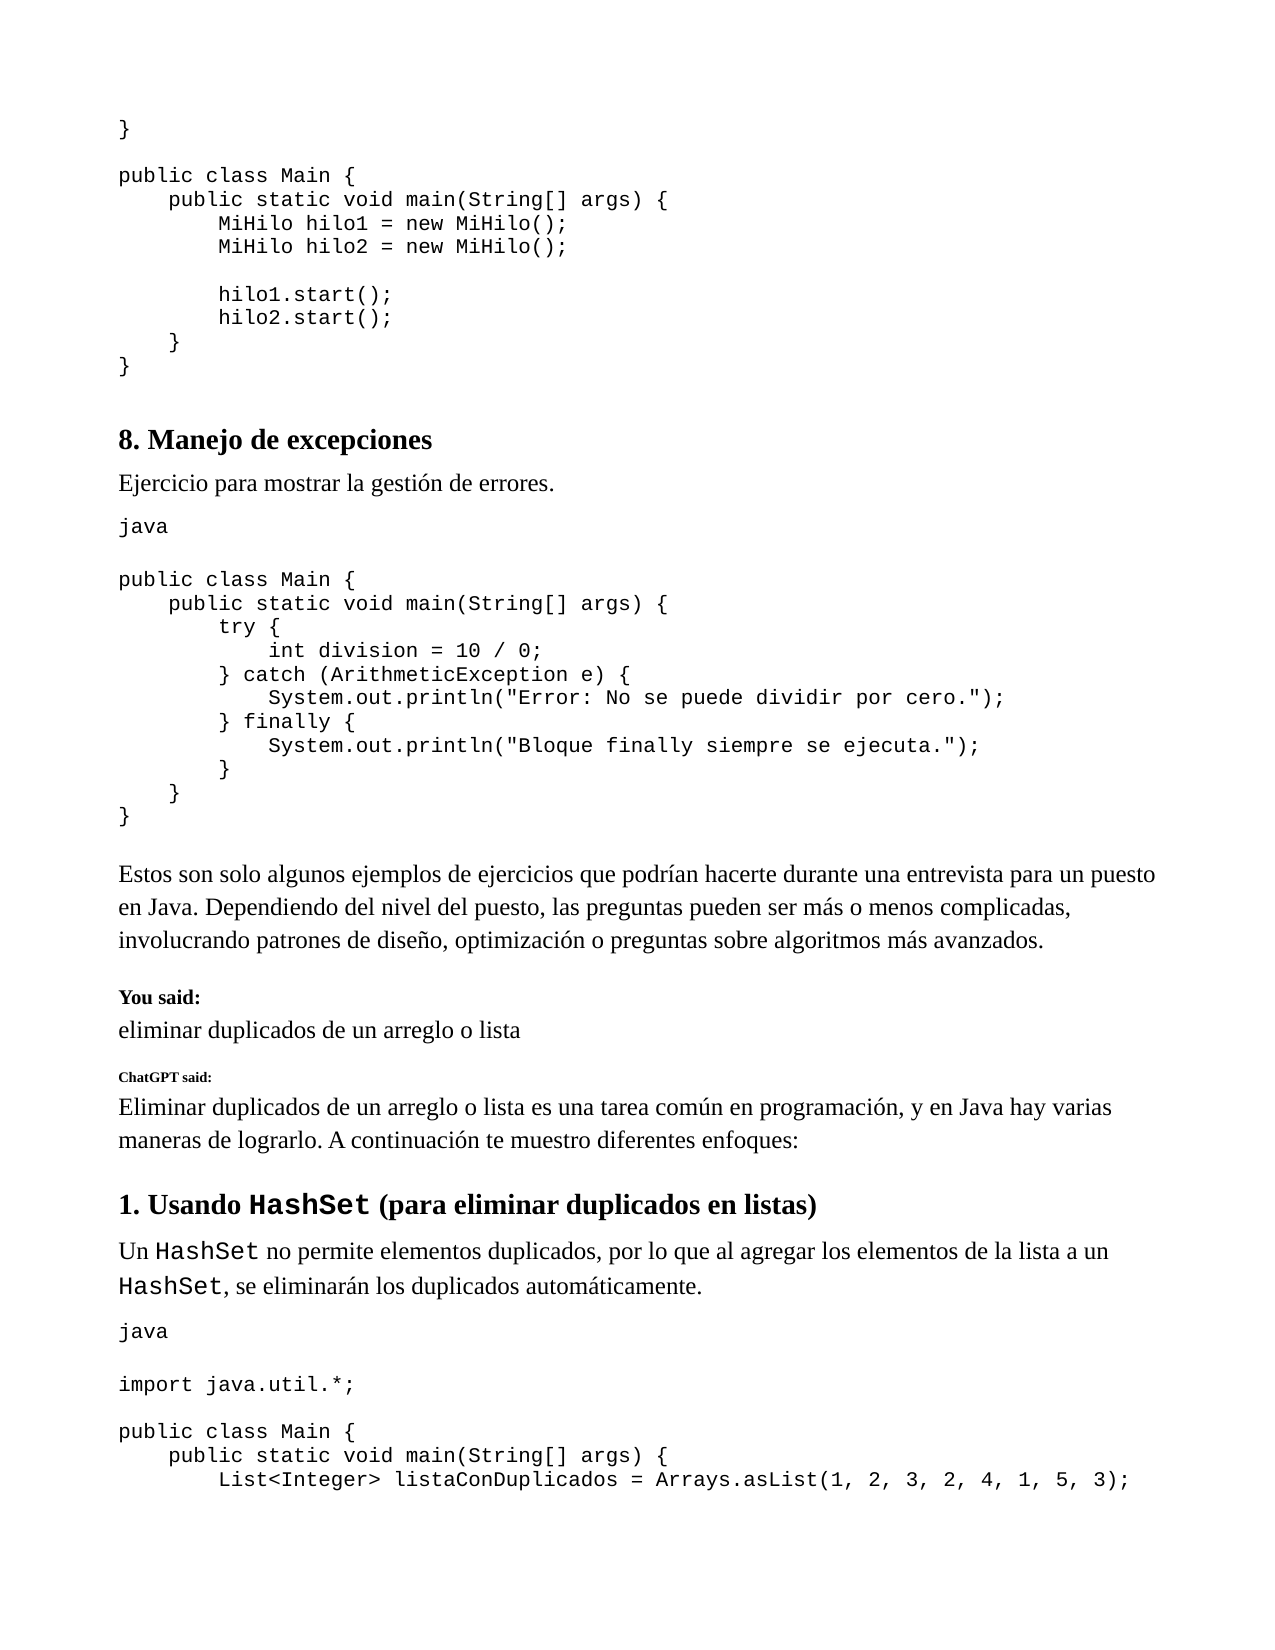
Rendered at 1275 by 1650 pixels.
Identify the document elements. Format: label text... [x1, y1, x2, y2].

text hilo1.start(); [118, 284, 1157, 307]
text Estos son solo algunos ejemplos de ejercicios que podrían hacerte durante una entrevista para un puesto en Java. Dependiendo del nivel del puesto, las preguntas pueden ser más o menos complicadas, involucrando patrones de diseño, optimización o preguntas sobre algoritmos más avanzados. [118, 859, 1157, 953]
text public class Main { [118, 1421, 1157, 1445]
text } [118, 118, 1157, 142]
text int division = 10 / 0; [118, 640, 1157, 664]
text } [118, 354, 1157, 378]
text } [118, 782, 1157, 806]
text Ejercicio para mostrar la gestión de errores. [118, 468, 1157, 497]
text } [118, 758, 1157, 782]
subtitle 8. Manejo de excepciones [118, 422, 1157, 456]
text } catch (ArithmeticException e) { [118, 664, 1157, 687]
subtitle 1. Usando HashSet (para eliminar duplicados en listas) [118, 1187, 1157, 1223]
text MiHilo hilo2 = new MiHilo(); [118, 236, 1157, 260]
text try { [118, 616, 1157, 640]
subtitle ChatGPT said: [118, 1069, 1157, 1086]
text import java.util.*; [118, 1374, 1157, 1398]
text MiHilo hilo1 = new MiHilo(); [118, 213, 1157, 236]
text } [118, 806, 1157, 829]
text } [118, 331, 1157, 354]
text System.out.println("Bloque finally siempre se ejecuta."); [118, 734, 1157, 758]
text } finally { [118, 711, 1157, 734]
text public static void main(String[] args) { [118, 593, 1157, 616]
text Eliminar duplicados de un arreglo o lista es una tarea común en programación, y en Java hay varias maneras de lograrlo. A continuación te muestro diferentes enfoques: [118, 1092, 1157, 1154]
text java [118, 516, 1157, 539]
subtitle You said: [118, 985, 1157, 1009]
text hilo2.start(); [118, 307, 1157, 331]
text Un HashSet no permite elementos duplicados, por lo que al agregar los elementos de la lista a un HashSet, se eliminarán los duplicados automáticamente. [118, 1236, 1157, 1302]
text public class Main { [118, 165, 1157, 189]
text List<Integer> listaConDuplicados = Arrays.asList(1, 2, 3, 2, 4, 1, 5, 3); [118, 1468, 1157, 1492]
text java [118, 1321, 1157, 1344]
text public static void main(String[] args) { [118, 1445, 1157, 1468]
text System.out.println("Error: No se puede dividir por cero."); [118, 687, 1157, 711]
text public class Main { [118, 569, 1157, 593]
text eliminar duplicados de un arreglo o lista [118, 1015, 1157, 1044]
text public static void main(String[] args) { [118, 189, 1157, 213]
